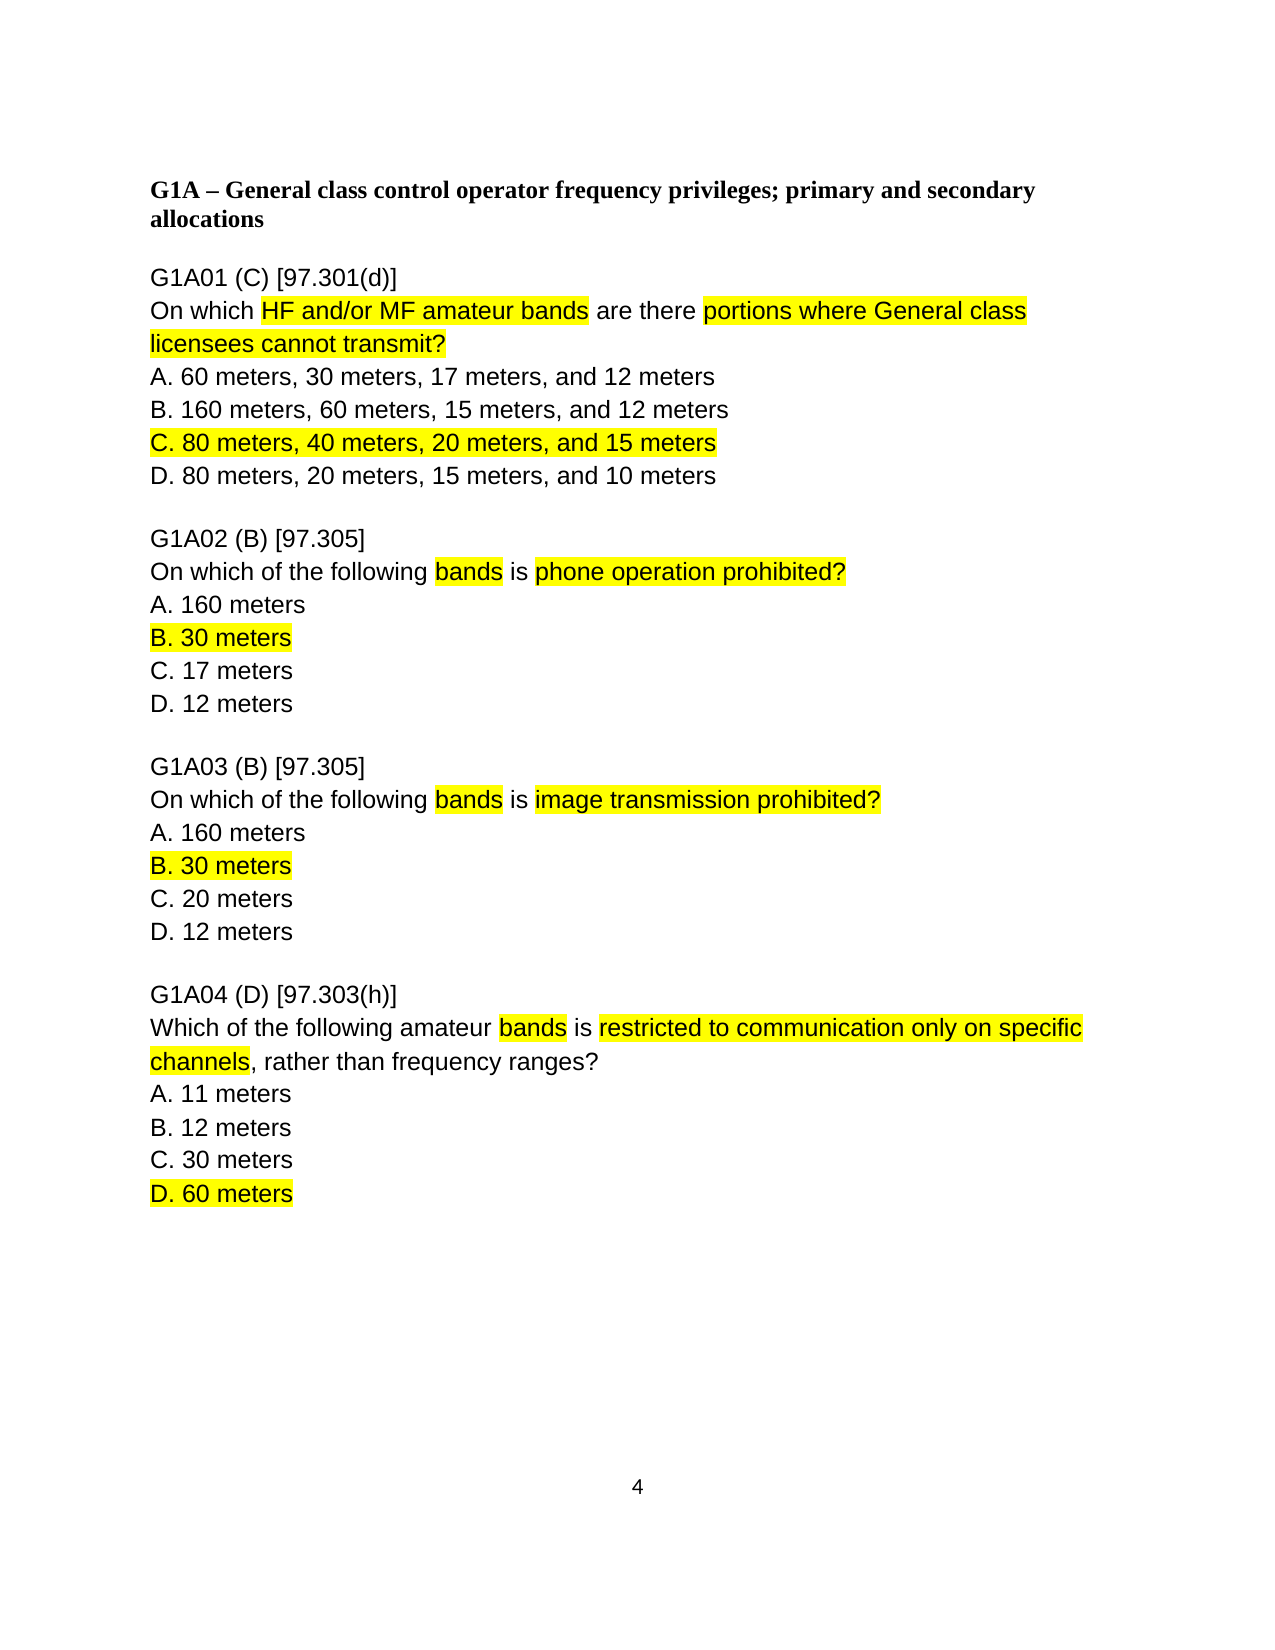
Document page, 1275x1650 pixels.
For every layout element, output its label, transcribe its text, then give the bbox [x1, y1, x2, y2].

text G1A04 (D) [97.303(h)] Which of the following amateur bands is restricted to communication only on specific channels, rather than frequency ranges? A. 11 meters B. 12 meters C. 30 meters D. 60 meters [150, 980, 1125, 1207]
subtitle G1A – General class control operator frequency privileges; primary and secondary allocations [150, 176, 1125, 233]
text G1A03 (B) [97.305] On which of the following bands is image transmission prohibited? A. 160 meters B. 30 meters C. 20 meters D. 12 meters [150, 752, 1125, 946]
text G1A02 (B) [97.305] On which of the following bands is phone operation prohibited? A. 160 meters B. 30 meters C. 17 meters D. 12 meters [150, 524, 1125, 718]
text G1A01 (C) [97.301(d)] On which HF and/or MF amateur bands are there portions where General class licensees cannot transmit? A. 60 meters, 30 meters, 17 meters, and 12 meters B. 160 meters, 60 meters, 15 meters, and 12 meters C. 80 meters, 40 meters, 20 meters, and 15 meters D. 80 meters, 20 meters, 15 meters, and 10 meters [150, 263, 1125, 490]
